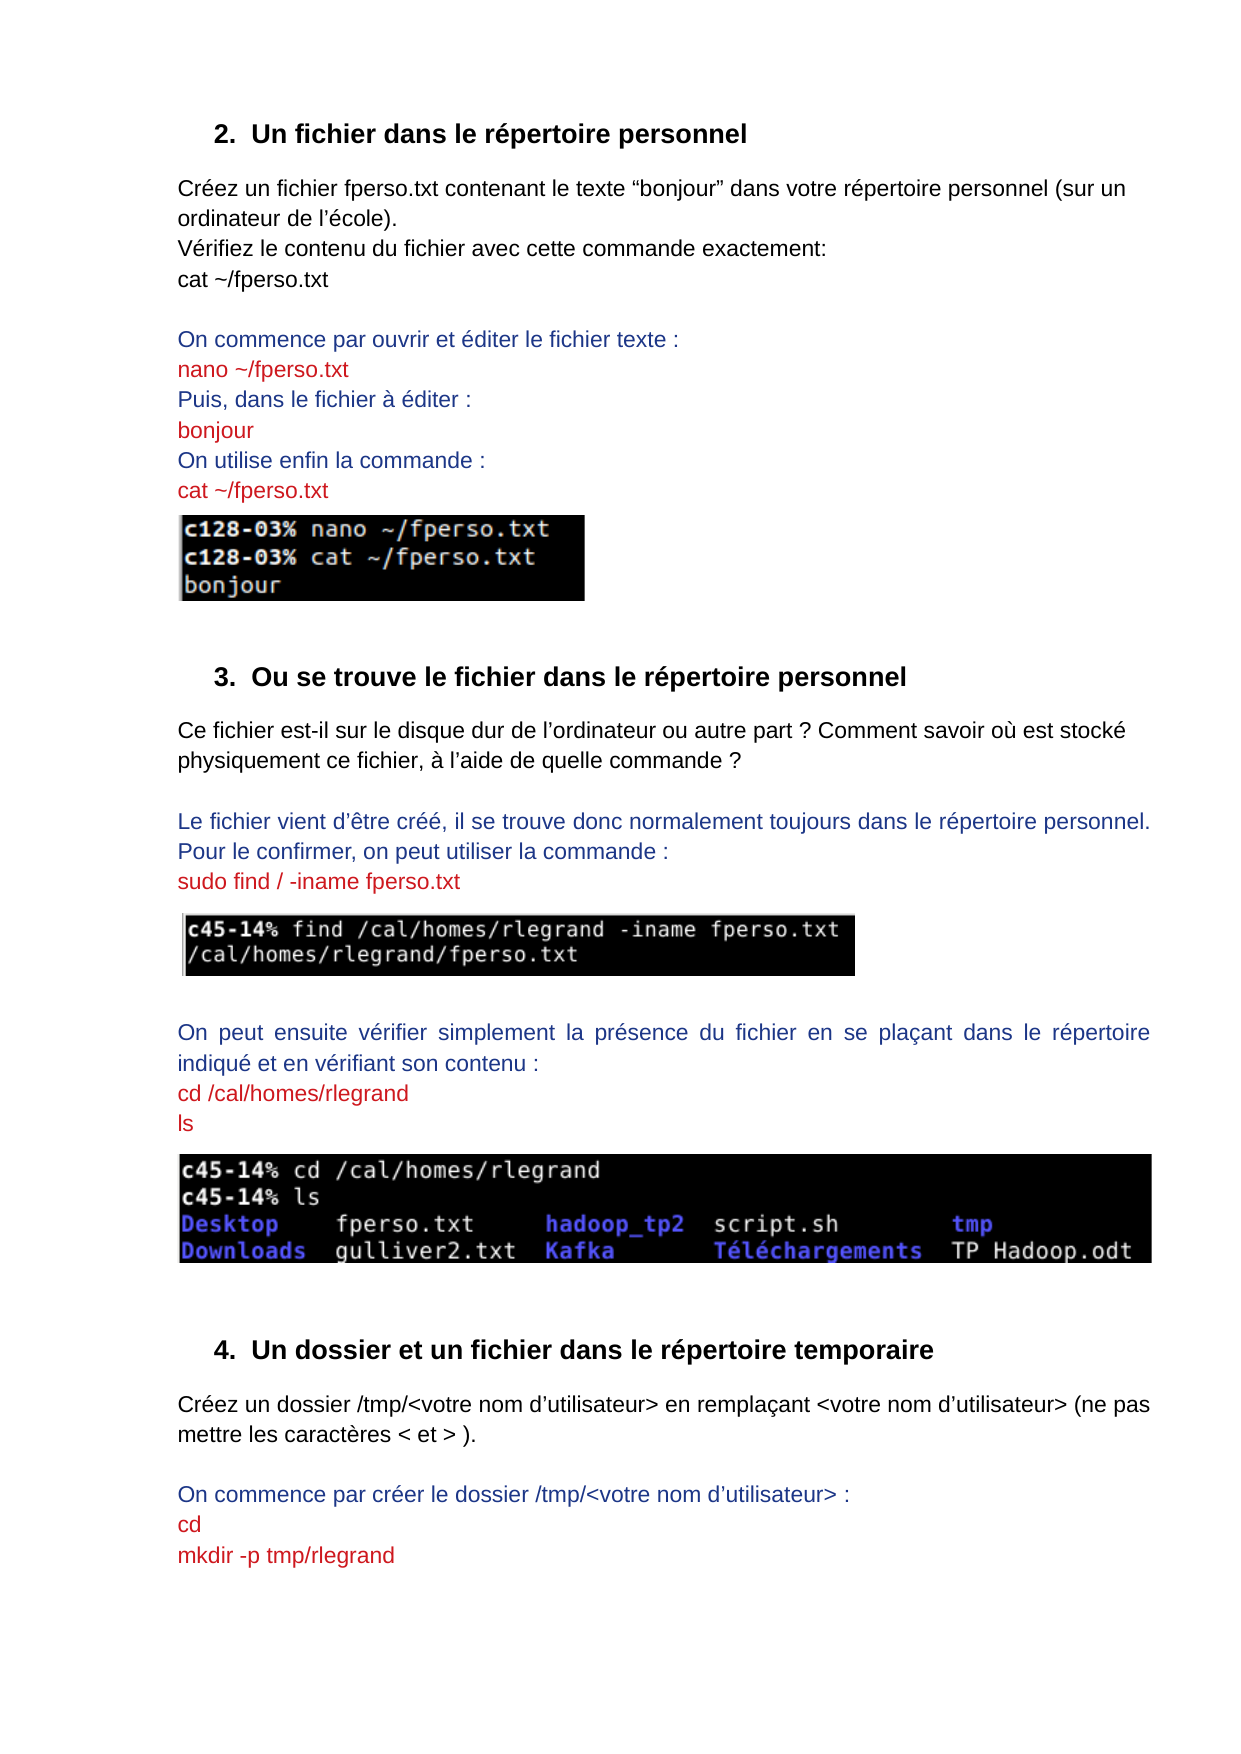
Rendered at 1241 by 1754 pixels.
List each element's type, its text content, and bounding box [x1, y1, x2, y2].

subtitle Un fichier dans le répertoire personnel [213, 118, 1152, 149]
text Vérifiez le contenu du fichier avec cette commande exactement: [177, 235, 1152, 262]
text On commence par ouvrir et éditer le fichier texte : [177, 326, 1152, 352]
text ls [177, 1110, 1152, 1136]
text cat ~/fperso.txt [177, 477, 1152, 503]
subtitle Ou se trouve le fichier dans le répertoire personnel [213, 661, 1152, 692]
text On commence par créer le dossier /tmp/<votre nom d’utilisateur> : [177, 1481, 1152, 1508]
picture [178, 515, 585, 601]
text Créez un fichier fperso.txt contenant le texte “bonjour” dans votre répertoire personnel (sur un ordinateur de l’école). [177, 175, 1152, 231]
picture [182, 913, 855, 976]
text Créez un dossier /tmp/<votre nom d’utilisateur> en remplaçant <votre nom d’utilisateur> (ne pas mettre les caractères < et > ). [177, 1391, 1152, 1447]
text mkdir -p tmp/rlegrand [177, 1542, 1152, 1568]
text cd /cal/homes/rlegrand [177, 1080, 1152, 1106]
text sudo find / -iname fperso.txt [177, 868, 1152, 895]
text On peut ensuite vérifier simplement la présence du fichier en se plaçant dans le répertoire indiqué et en vérifiant son contenu : [177, 1019, 1152, 1076]
text nano ~/fperso.txt [177, 356, 1152, 382]
text Le fichier vient d’être créé, il se trouve donc normalement toujours dans le répertoire personnel. Pour le confirmer, on peut utiliser la commande : [177, 808, 1152, 864]
text On utilise enfin la commande : [177, 447, 1152, 473]
text cat ~/fperso.txt [177, 266, 1152, 292]
text cd [177, 1511, 1152, 1538]
text Ce fichier est-il sur le disque dur de l’ordinateur ou autre part ? Comment savoir où est stocké physiquement ce fichier, à l’aide de quelle commande ? [177, 717, 1152, 774]
subtitle Un dossier et un fichier dans le répertoire temporaire [213, 1334, 1152, 1365]
text bonjour [177, 417, 1152, 443]
text Puis, dans le fichier à éditer : [177, 386, 1152, 413]
picture [177, 1154, 1152, 1263]
